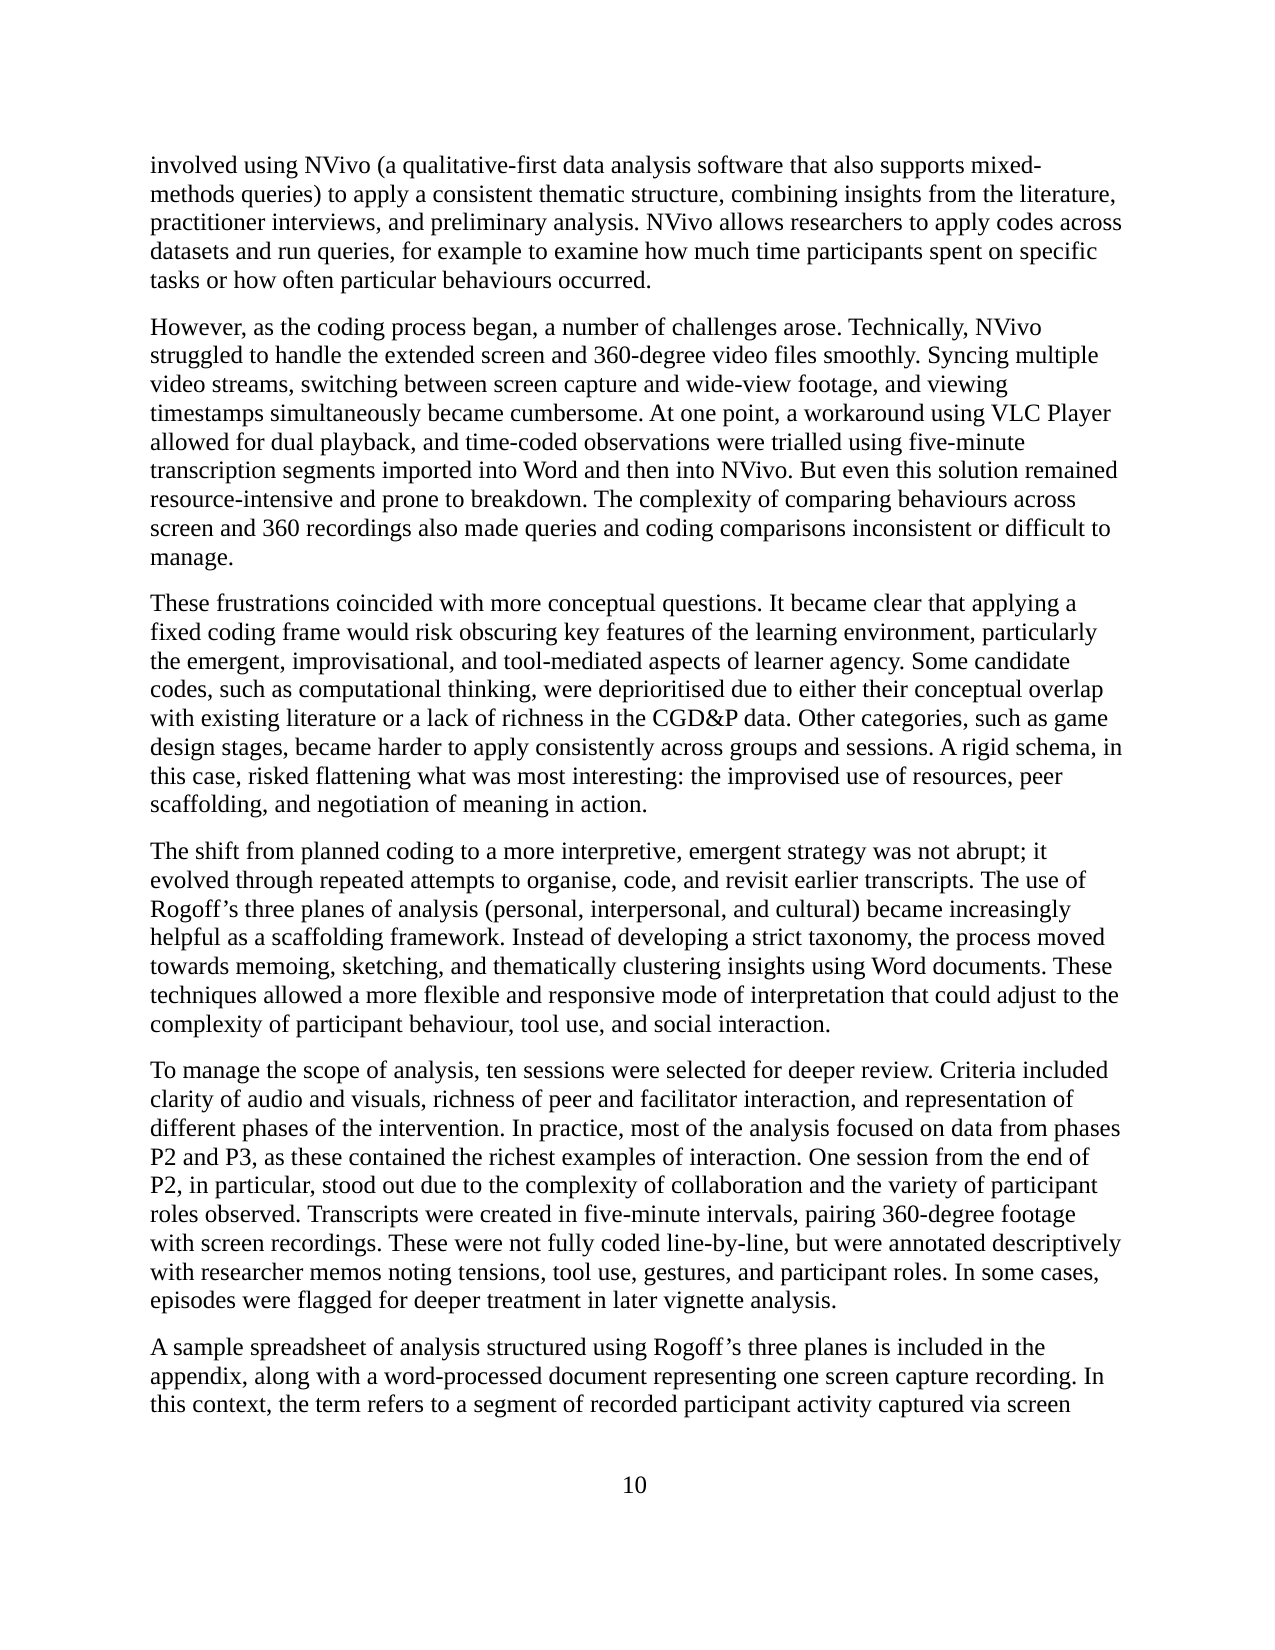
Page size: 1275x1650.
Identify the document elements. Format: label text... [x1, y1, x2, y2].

text To manage the scope of analysis, ten sessions were selected for deeper review. Criteria included clarity of audio and visuals, richness of peer and facilitator interaction, and representation of different phases of the intervention. In practice, most of the analysis focused on data from phases P2 and P3, as these contained the richest examples of interaction. One session from the end of P2, in particular, stood out due to the complexity of collaboration and the variety of participant roles observed. Transcripts were created in five-minute intervals, pairing 360-degree footage with screen recordings. These were not fully coded line-by-line, but were annotated descriptively with researcher memos noting tensions, tool use, gestures, and participant roles. In some cases, episodes were flagged for deeper treatment in later vignette analysis. [150, 1055, 1125, 1314]
text The shift from planned coding to a more interpretive, emergent strategy was not abrupt; it evolved through repeated attempts to organise, code, and revisit earlier transcripts. The use of Rogoff’s three planes of analysis (personal, interpersonal, and cultural) became increasingly helpful as a scaffolding framework. Instead of developing a strict taxonomy, the process moved towards memoing, sketching, and thematically clustering insights using Word documents. These techniques allowed a more flexible and responsive mode of interpretation that could adjust to the complexity of participant behaviour, tool use, and social interaction. [150, 836, 1125, 1037]
text However, as the coding process began, a number of challenges arose. Technically, NVivo struggled to handle the extended screen and 360-degree video files smoothly. Syncing multiple video streams, switching between screen capture and wide-view footage, and viewing timestamps simultaneously became cumbersome. At one point, a workaround using VLC Player allowed for dual playback, and time-coded observations were trialled using five-minute transcription segments imported into Word and then into NVivo. But even this solution remained resource-intensive and prone to breakdown. The complexity of comparing behaviours across screen and 360 recordings also made queries and coding comparisons inconsistent or difficult to manage. [150, 312, 1125, 570]
text These frustrations coincided with more conceptual questions. It became clear that applying a fixed coding frame would risk obscuring key features of the learning environment, particularly the emergent, improvisational, and tool-mediated aspects of learner agency. Some candidate codes, such as computational thinking, were deprioritised due to either their conceptual overlap with existing literature or a lack of richness in the CGD&P data. Other categories, such as game design stages, became harder to apply consistently across groups and sessions. A rigid schema, in this case, risked flattening what was most interesting: the improvised use of resources, peer scaffolding, and negotiation of meaning in action. [150, 588, 1125, 818]
text A sample spreadsheet of analysis structured using Rogoff’s three planes is included in the appendix, along with a word-processed document representing one screen capture recording. In this context, the term refers to a segment of recorded participant activity captured via screen [150, 1332, 1125, 1418]
text involved using NVivo (a qualitative-first data analysis software that also supports mixed-methods queries) to apply a consistent thematic structure, combining insights from the literature, practitioner interviews, and preliminary analysis. NVivo allows researchers to apply codes across datasets and run queries, for example to examine how much time participants spent on specific tasks or how often particular behaviours occurred. [150, 150, 1125, 294]
